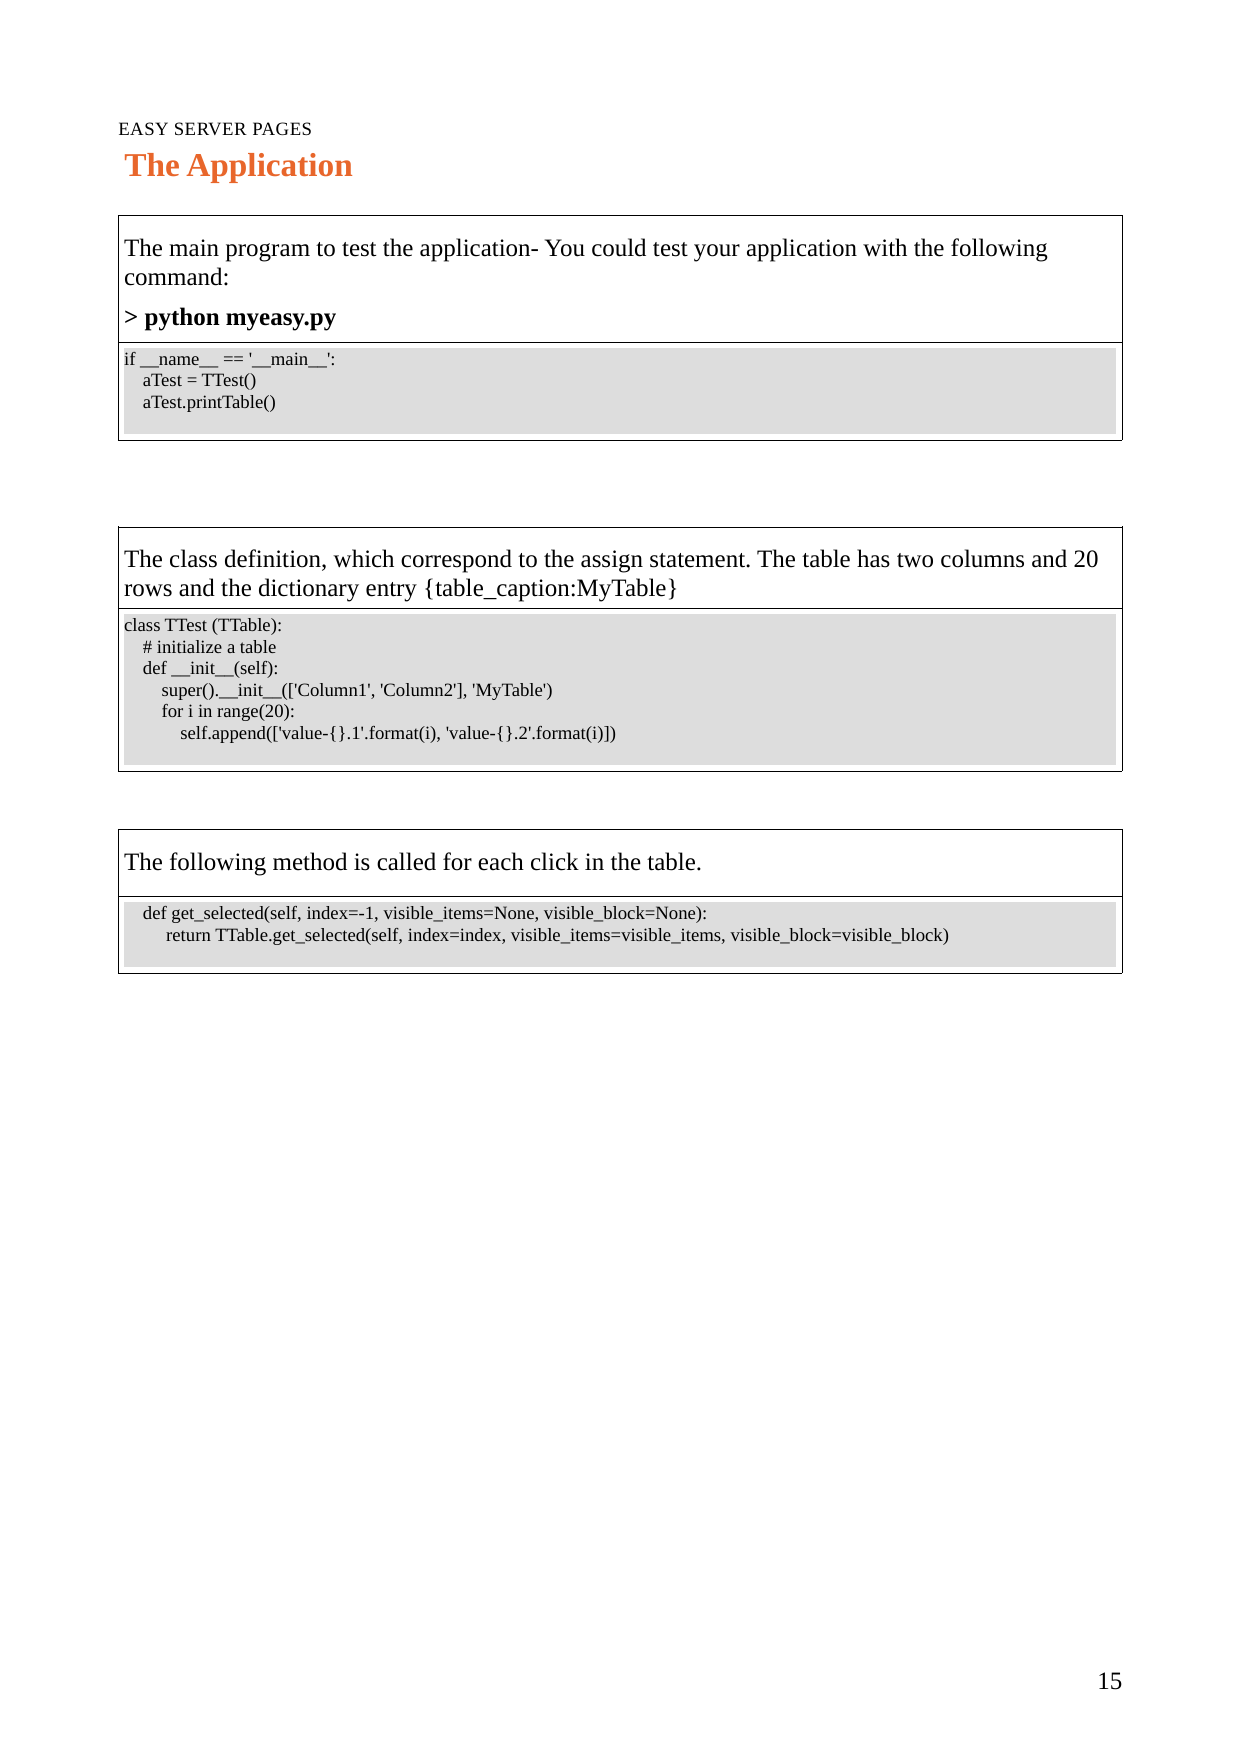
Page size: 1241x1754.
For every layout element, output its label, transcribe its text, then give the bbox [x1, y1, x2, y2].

table_cell if __name__ == '__main__': aTest = TTest() aTest.printTable() [119, 343, 1122, 440]
subtitle The Application [124, 146, 1122, 184]
table_cell def get_selected(self, index=-1, visible_items=None, visible_block=None): return TTable.get_selected(self, index=index, visible_items=visible_items, visible_block=visible_block) [119, 897, 1122, 972]
table_header The main program to test the application- You could test your application with the following command: > python myeasy.py [119, 216, 1122, 341]
table_cell class TTest (TTable): # initialize a table def __init__(self): super().__init__(['Column1', 'Column2'], 'MyTable') for i in range(20): self.append(['value-{}.1'.format(i), 'value-{}.2'.format(i)]) [119, 609, 1122, 771]
table_header The following method is called for each click in the table. [119, 830, 1122, 896]
table_header The class definition, which correspond to the assign statement. The table has two columns and 20 rows and the dictionary entry {table_caption:MyTable} [119, 528, 1122, 608]
